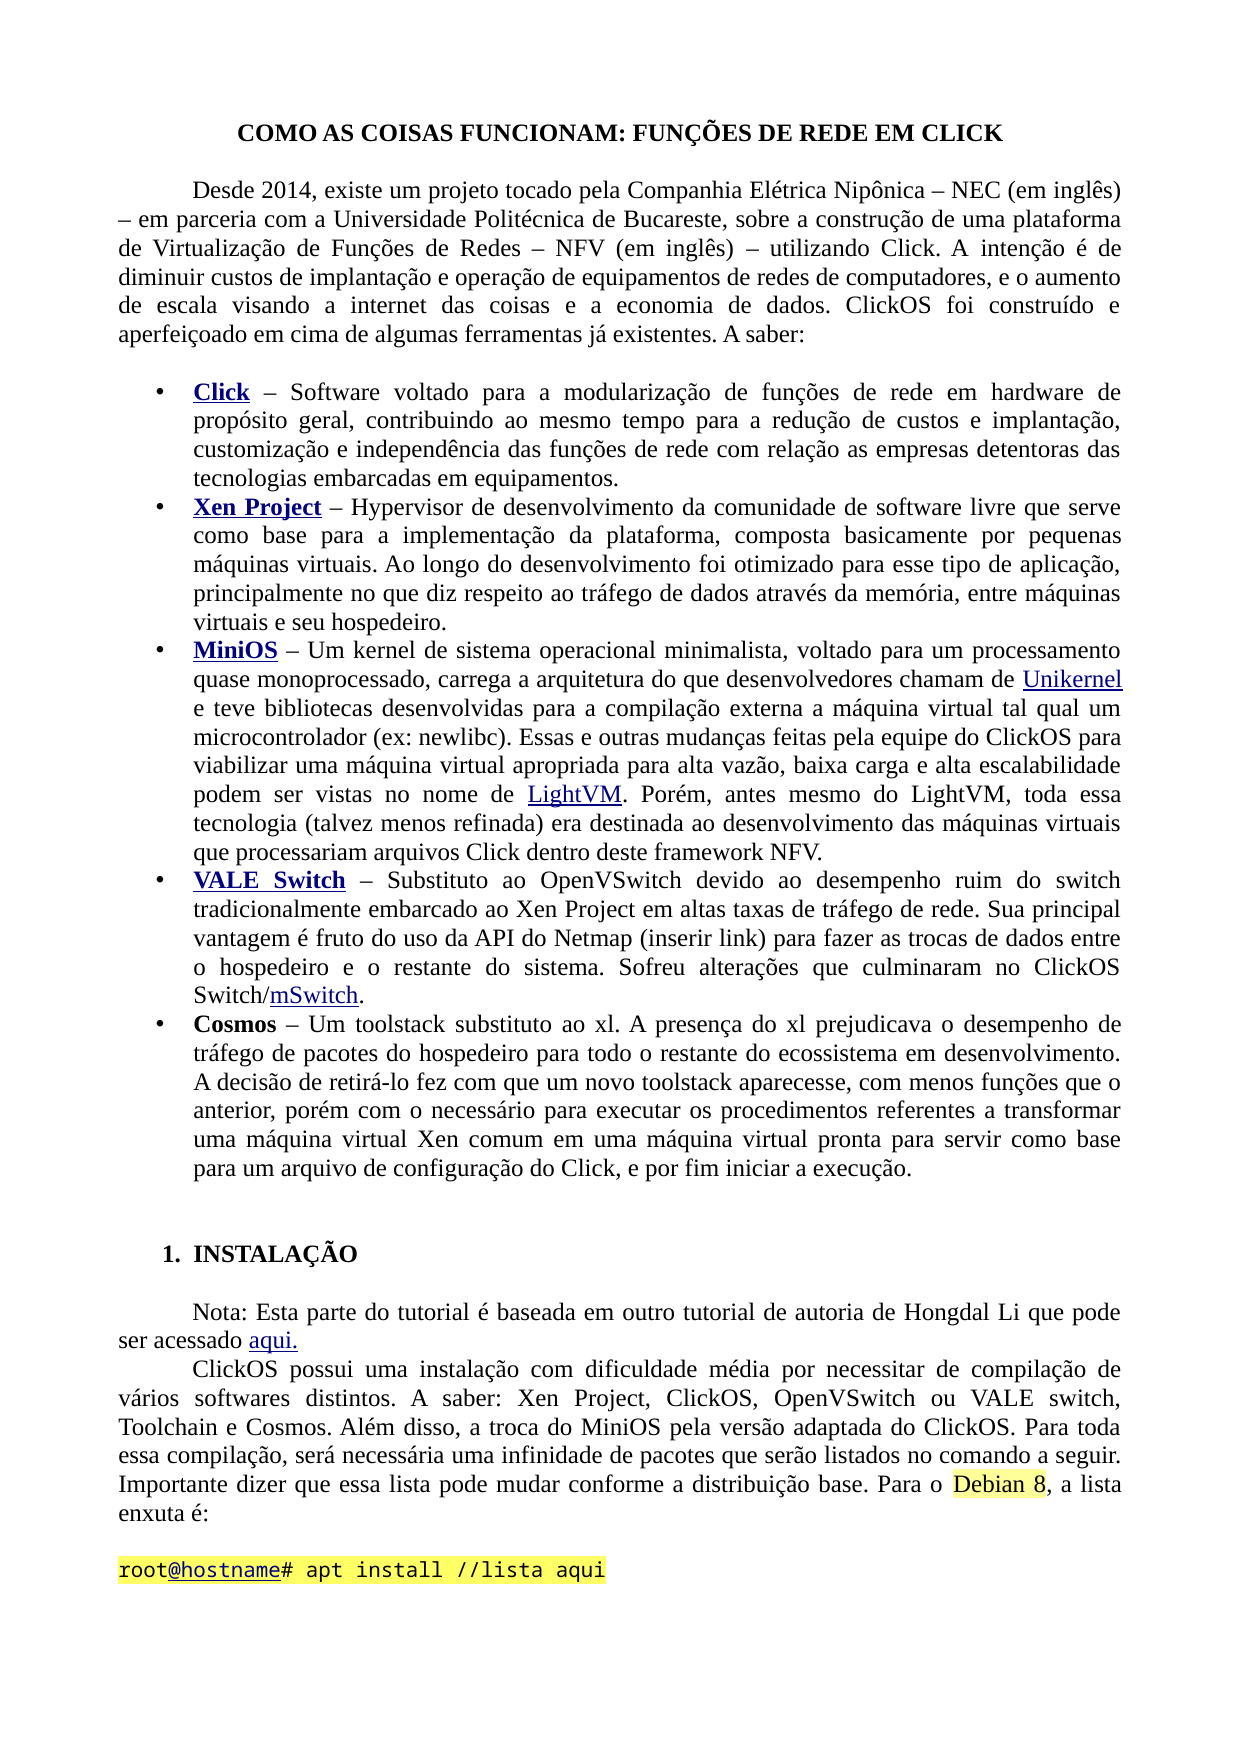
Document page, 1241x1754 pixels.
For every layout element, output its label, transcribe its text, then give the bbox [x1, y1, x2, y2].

list Xen Project – Hypervisor de desenvolvimento da comunidade de software livre que serve como base para a implementação da plataforma, composta basicamente por pequenas máquinas virtuais. Ao longo do desenvolvimento foi otimizado para esse tipo de aplicação, principalmente no que diz respeito ao tráfego de dados através da memória, entre máquinas virtuais e seu hospedeiro. [156, 492, 1122, 636]
text COMO AS COISAS FUNCIONAM: FUNÇÕES DE REDE EM CLICK [118, 118, 1122, 147]
list INSTALAÇÃO [156, 1239, 1122, 1268]
text Desde 2014, existe um projeto tocado pela Companhia Elétrica Nipônica – NEC (em inglês) – em parceria com a Universidade Politécnica de Bucareste, sobre a construção de uma plataforma de Virtualização de Funções de Redes – NFV (em inglês) – utilizando Click. A intenção é de diminuir custos de implantação e operação de equipamentos de redes de computadores, e o aumento de escala visando a internet das coisas e a economia de dados. ClickOS foi construído e aperfeiçoado em cima de algumas ferramentas já existentes. A saber: [118, 176, 1122, 348]
list Click – Software voltado para a modularização de funções de rede em hardware de propósito geral, contribuindo ao mesmo tempo para a redução de custos e implantação, customização e independência das funções de rede com relação as empresas detentoras das tecnologias embarcadas em equipamentos. [156, 377, 1122, 492]
text ClickOS possui uma instalação com dificuldade média por necessitar de compilação de vários softwares distintos. A saber: Xen Project, ClickOS, OpenVSwitch ou VALE switch, Toolchain e Cosmos. Além disso, a troca do MiniOS pela versão adaptada do ClickOS. Para toda essa compilação, será necessária uma infinidade de pacotes que serão listados no comando a seguir. Importante dizer que essa lista pode mudar conforme a distribuição base. Para o Debian 8, a lista enxuta é: [118, 1354, 1122, 1527]
text root@hostname# apt install //lista aqui [118, 1556, 1122, 1584]
text Nota: Esta parte do tutorial é baseada em outro tutorial de autoria de Hongdal Li que pode ser acessado aqui. [118, 1297, 1122, 1354]
list Cosmos – Um toolstack substituto ao xl. A presença do xl prejudicava o desempenho de tráfego de pacotes do hospedeiro para todo o restante do ecossistema em desenvolvimento. A decisão de retirá-lo fez com que um novo toolstack aparecesse, com menos funções que o anterior, porém com o necessário para executar os procedimentos referentes a transformar uma máquina virtual Xen comum em uma máquina virtual pronta para servir como base para um arquivo de configuração do Click, e por fim iniciar a execução. [156, 1009, 1122, 1182]
list MiniOS – Um kernel de sistema operacional minimalista, voltado para um processamento quase monoprocessado, carrega a arquitetura do que desenvolvedores chamam de Unikernel e teve bibliotecas desenvolvidas para a compilação externa a máquina virtual tal qual um microcontrolador (ex: newlibc). Essas e outras mudanças feitas pela equipe do ClickOS para viabilizar uma máquina virtual apropriada para alta vazão, baixa carga e alta escalabilidade podem ser vistas no nome de LightVM. Porém, antes mesmo do LightVM, toda essa tecnologia (talvez menos refinada) era destinada ao desenvolvimento das máquinas virtuais que processariam arquivos Click dentro deste framework NFV. [156, 636, 1122, 866]
list VALE Switch – Substituto ao OpenVSwitch devido ao desempenho ruim do switch tradicionalmente embarcado ao Xen Project em altas taxas de tráfego de rede. Sua principal vantagem é fruto do uso da API do Netmap (inserir link) para fazer as trocas de dados entre o hospedeiro e o restante do sistema. Sofreu alterações que culminaram no ClickOS Switch/mSwitch. [156, 866, 1122, 1009]
